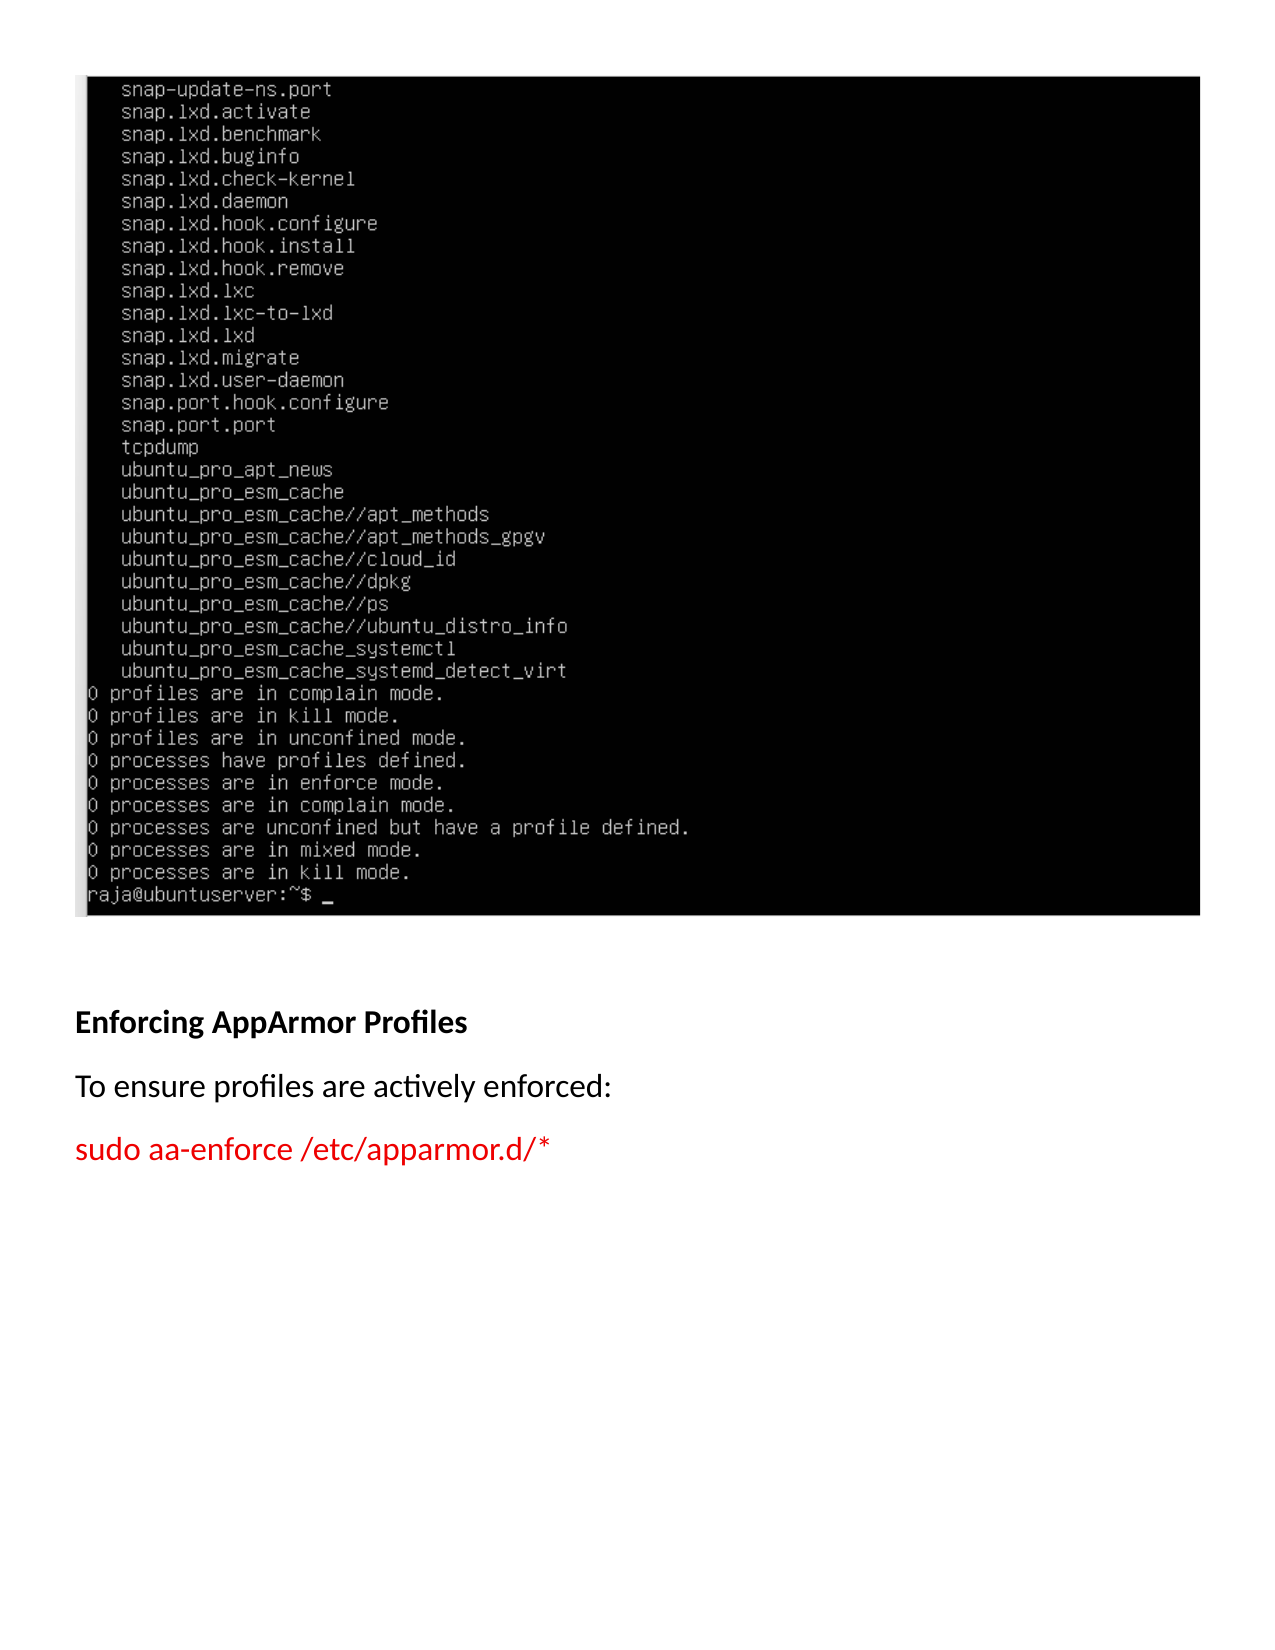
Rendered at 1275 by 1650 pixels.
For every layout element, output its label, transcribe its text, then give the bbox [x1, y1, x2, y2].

text To ensure profiles are actively enforced: [75, 1065, 1200, 1105]
text sudo aa-enforce /etc/apparmor.d/* [75, 1128, 1200, 1169]
text Enforcing AppArmor Profiles [75, 1001, 1200, 1042]
